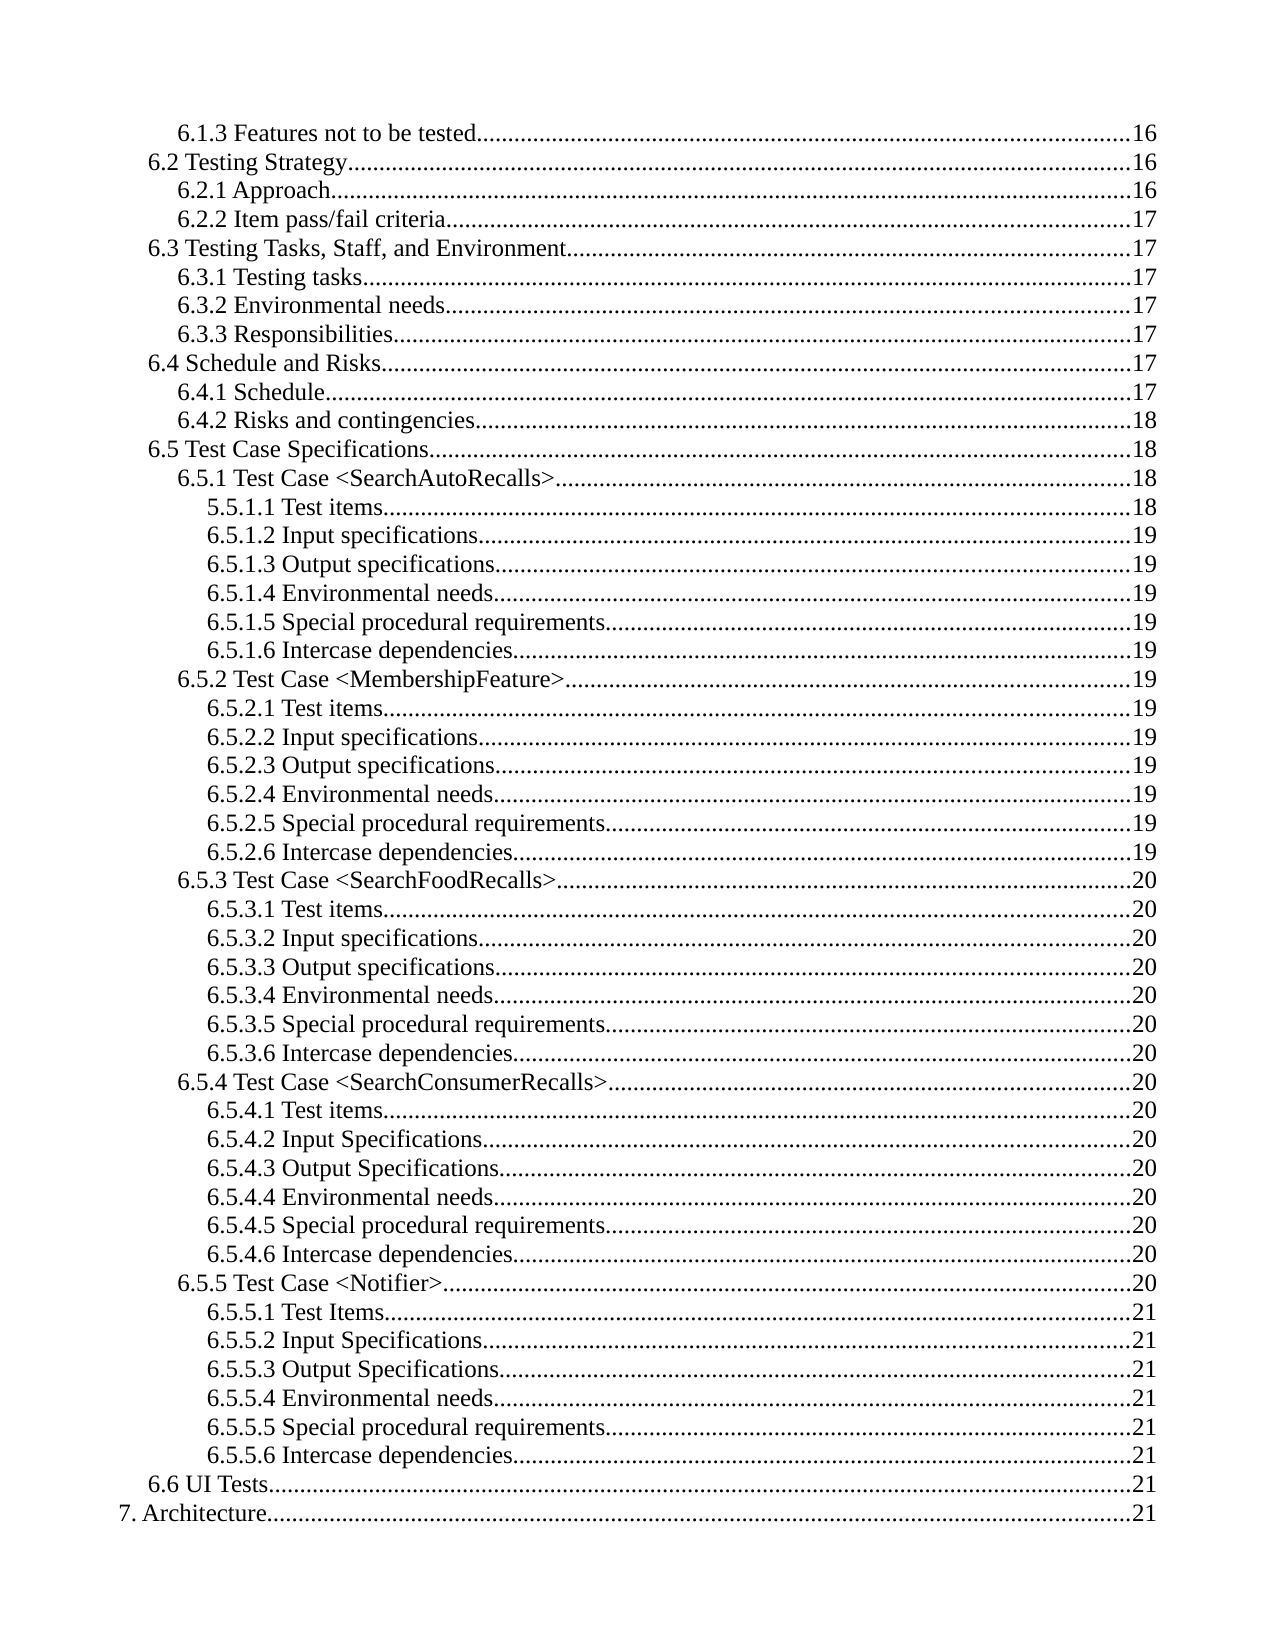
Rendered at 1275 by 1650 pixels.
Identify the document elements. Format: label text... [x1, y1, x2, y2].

text 6.5.5.2 Input Specifications 21 [207, 1326, 1157, 1354]
text 6.2.1 Approach 16 [177, 176, 1157, 204]
text 6.5 Test Case Specifications 18 [148, 434, 1157, 463]
text 6.5.3.4 Environmental needs 20 [207, 981, 1157, 1009]
text 6.5.2.3 Output specifications 19 [207, 751, 1157, 779]
text 6.3.2 Environmental needs 17 [177, 291, 1157, 319]
text 6.5.1.6 Intercase dependencies 19 [207, 636, 1157, 664]
text 6.5.1.2 Input specifications 19 [207, 521, 1157, 549]
text 6.5.5.6 Intercase dependencies 21 [207, 1441, 1157, 1469]
text 6.5.5 Test Case <Notifier> 20 [177, 1268, 1157, 1297]
text 6.5.3.2 Input specifications 20 [207, 923, 1157, 952]
text 6.5.5.5 Special procedural requirements 21 [207, 1412, 1157, 1441]
text 6.5.1 Test Case <SearchAutoRecalls> 18 [177, 463, 1157, 492]
text 6.5.3.1 Test items 20 [207, 894, 1157, 923]
text 6.5.4.5 Special procedural requirements 20 [207, 1211, 1157, 1239]
text 6.2.2 Item pass/fail criteria 17 [177, 204, 1157, 233]
text 6.5.2.2 Input specifications 19 [207, 722, 1157, 751]
text 6.5.2.5 Special procedural requirements 19 [207, 808, 1157, 837]
text 6.5.1.5 Special procedural requirements 19 [207, 607, 1157, 636]
text 6.5.4.3 Output Specifications 20 [207, 1153, 1157, 1182]
text 6.5.3.5 Special procedural requirements 20 [207, 1009, 1157, 1038]
text 6.5.4 Test Case <SearchConsumerRecalls> 20 [177, 1067, 1157, 1096]
text 6.5.5.3 Output Specifications 21 [207, 1354, 1157, 1383]
text 6.3.1 Testing tasks 17 [177, 262, 1157, 291]
text 6.2 Testing Strategy 16 [148, 147, 1157, 176]
text 6.5.3.6 Intercase dependencies 20 [207, 1038, 1157, 1067]
text 6.5.2.1 Test items 19 [207, 693, 1157, 722]
text 6.5.4.6 Intercase dependencies 20 [207, 1239, 1157, 1268]
text 6.5.2.4 Environmental needs 19 [207, 779, 1157, 808]
text 6.5.4.4 Environmental needs 20 [207, 1182, 1157, 1211]
text 6.5.1.3 Output specifications 19 [207, 549, 1157, 578]
text 7. Architecture 21 [118, 1498, 1157, 1527]
text 6.5.3.3 Output specifications 20 [207, 952, 1157, 981]
text 6.6 UI Tests 21 [148, 1469, 1157, 1498]
text 6.5.2 Test Case <MembershipFeature> 19 [177, 664, 1157, 693]
text 6.1.3 Features not to be tested 16 [177, 118, 1157, 147]
text 6.5.4.2 Input Specifications 20 [207, 1124, 1157, 1153]
text 6.5.1.4 Environmental needs 19 [207, 578, 1157, 607]
text 6.5.5.4 Environmental needs 21 [207, 1383, 1157, 1412]
text 6.4.1 Schedule 17 [177, 377, 1157, 406]
text 6.3.3 Responsibilities 17 [177, 319, 1157, 348]
text 6.4.2 Risks and contingencies 18 [177, 406, 1157, 434]
text 5.5.1.1 Test items 18 [207, 492, 1157, 521]
text 6.5.3 Test Case <SearchFoodRecalls> 20 [177, 866, 1157, 894]
text 6.5.2.6 Intercase dependencies 19 [207, 837, 1157, 866]
text 6.5.4.1 Test items 20 [207, 1096, 1157, 1124]
text 6.5.5.1 Test Items 21 [207, 1297, 1157, 1326]
text 6.4 Schedule and Risks 17 [148, 348, 1157, 377]
text 6.3 Testing Tasks, Staff, and Environment 17 [148, 233, 1157, 262]
